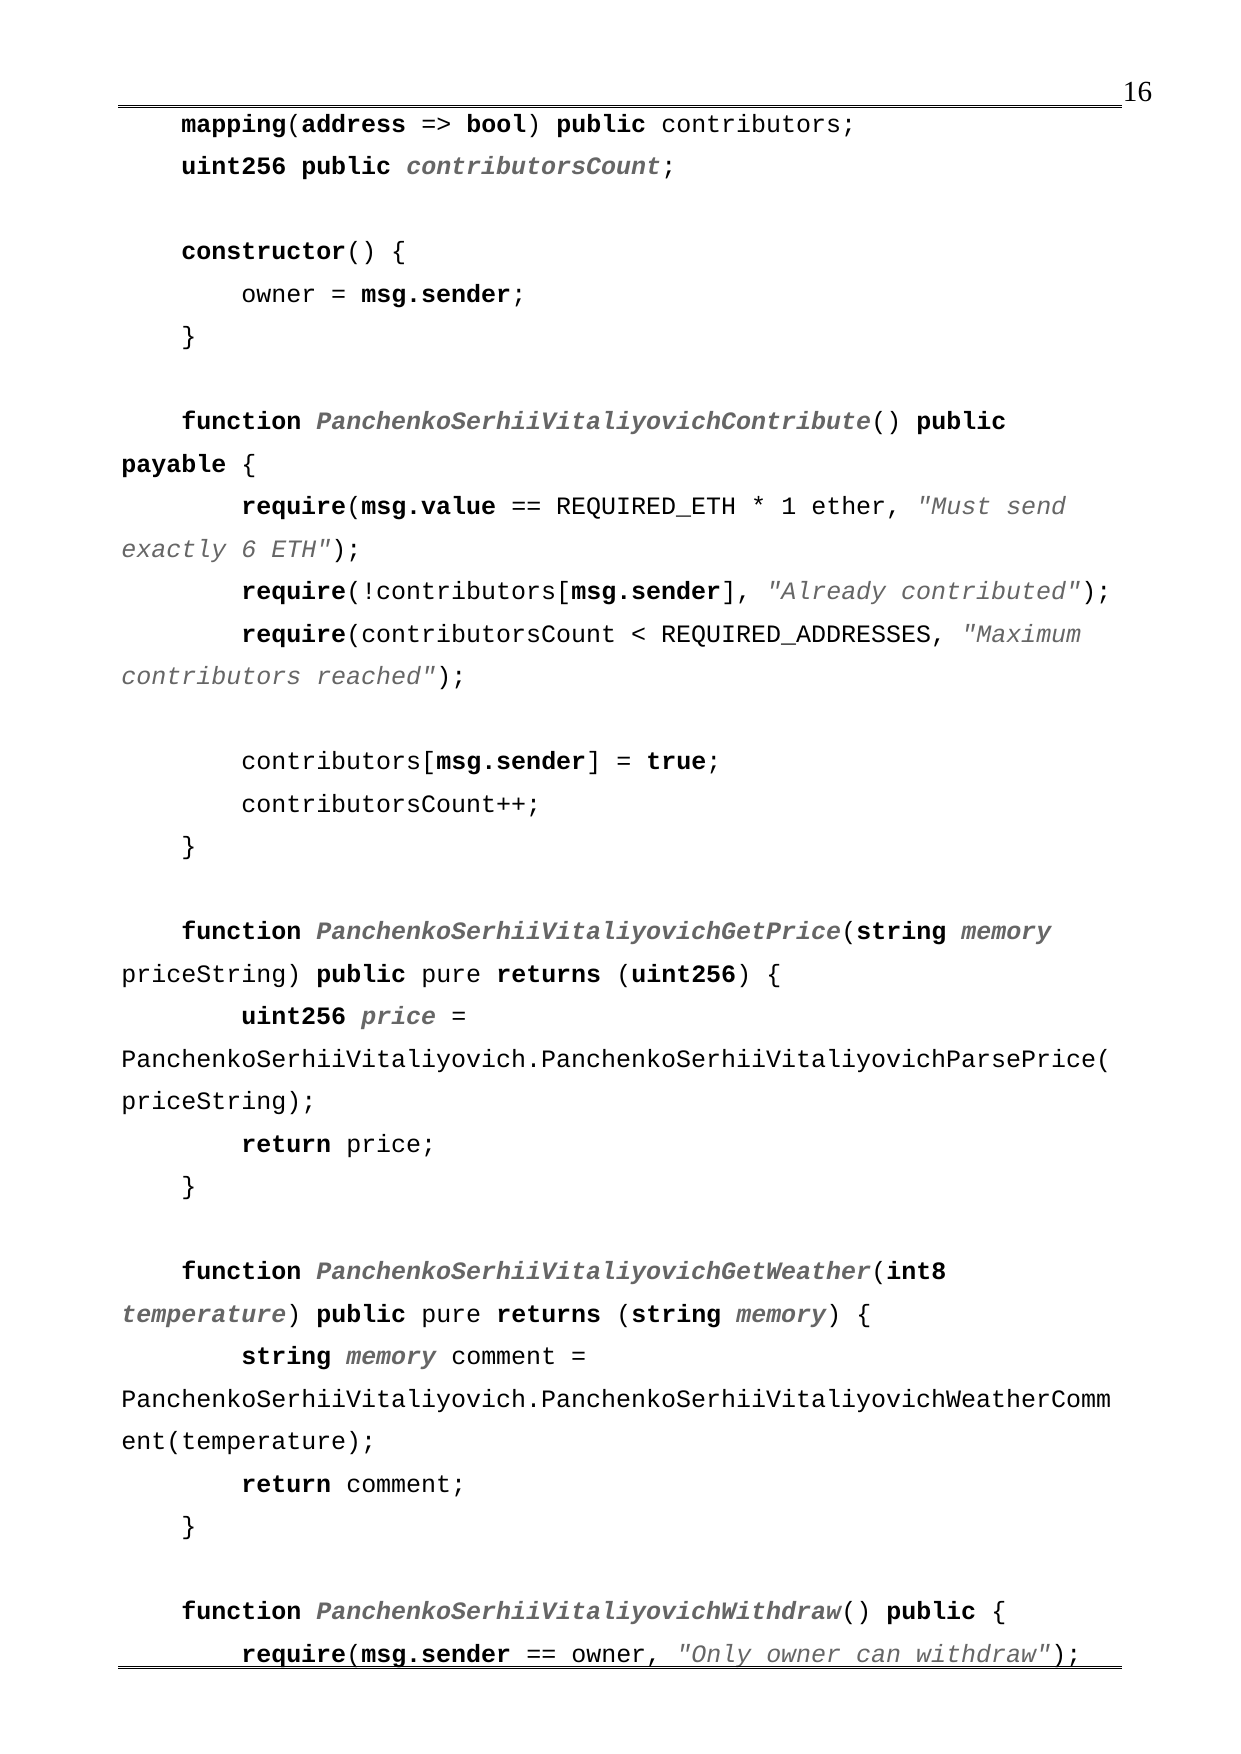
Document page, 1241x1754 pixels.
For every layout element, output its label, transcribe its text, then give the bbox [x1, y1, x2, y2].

text mapping(address => bool) public contributors; [118, 108, 1122, 139]
text return comment; [118, 1465, 1122, 1499]
text require(!contributors[msg.sender], "Already contributed"); [118, 573, 1122, 607]
text owner = msg.sender; [118, 275, 1122, 309]
text require(msg.sender == owner, "Only owner can withdraw"); [118, 1635, 1122, 1666]
text string memory comment = PanchenkoSerhiiVitaliyovich.PanchenkoSerhiiVitaliyovichWeatherComment(temperature); [118, 1338, 1122, 1457]
text require(msg.value == REQUIRED_ETH * 1 ether, "Must send exactly 6 ETH"); [118, 488, 1122, 564]
text contributors[msg.sender] = true; [118, 743, 1122, 777]
text function PanchenkoSerhiiVitaliyovichGetPrice(string memory priceString) public pure returns (uint256) { [118, 913, 1122, 989]
text constructor() { [118, 233, 1122, 267]
text uint256 price = PanchenkoSerhiiVitaliyovich.PanchenkoSerhiiVitaliyovichParsePrice(priceString); [118, 998, 1122, 1117]
text } [118, 1168, 1122, 1202]
text function PanchenkoSerhiiVitaliyovichContribute() public payable { [118, 403, 1122, 479]
text } [118, 828, 1122, 862]
text return price; [118, 1125, 1122, 1159]
text uint256 public contributorsCount; [118, 148, 1122, 182]
text function PanchenkoSerhiiVitaliyovichGetWeather(int8 temperature) public pure returns (string memory) { [118, 1253, 1122, 1329]
text } [118, 318, 1122, 352]
text function PanchenkoSerhiiVitaliyovichWithdraw() public { [118, 1593, 1122, 1627]
text contributorsCount++; [118, 785, 1122, 819]
text require(contributorsCount < REQUIRED_ADDRESSES, "Maximum contributors reached"); [118, 615, 1122, 692]
text } [118, 1508, 1122, 1542]
